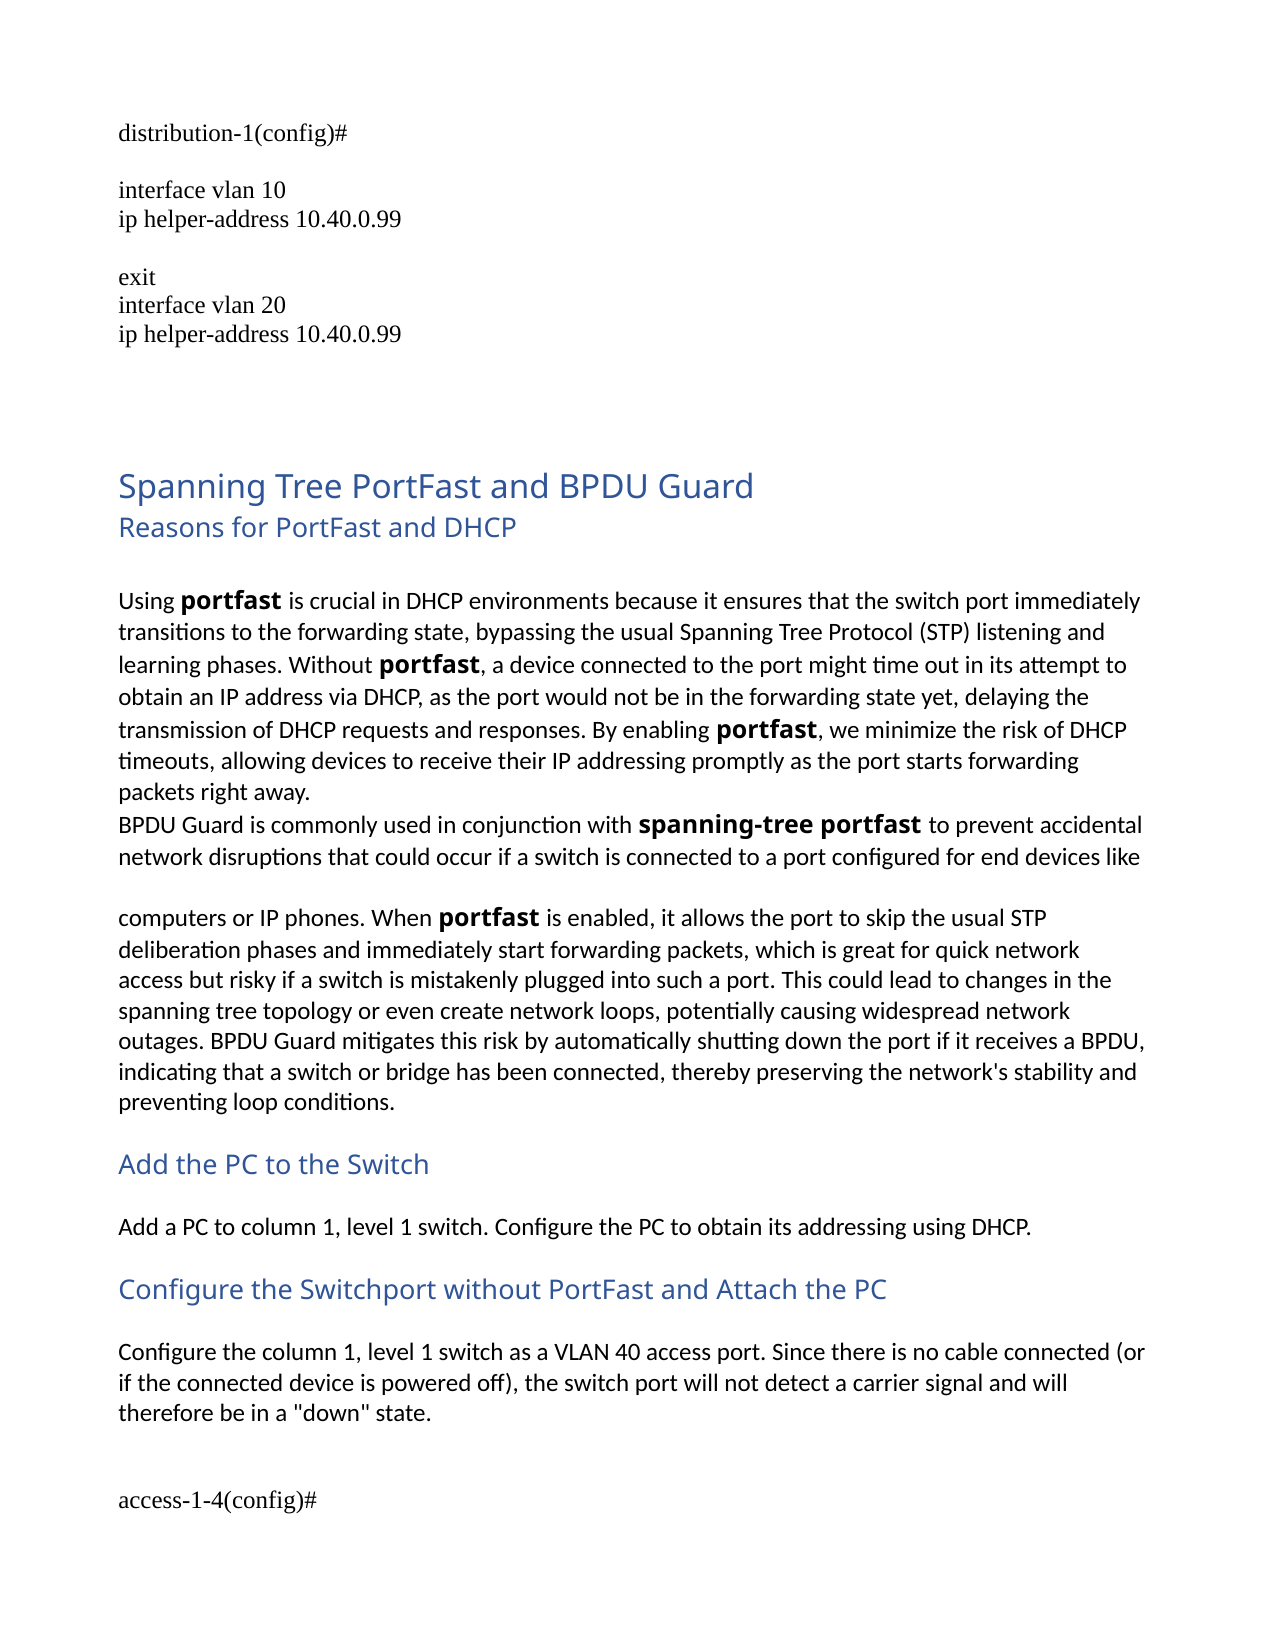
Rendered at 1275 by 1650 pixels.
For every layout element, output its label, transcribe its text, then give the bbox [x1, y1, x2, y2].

text obtain an IP address via DHCP, as the port would not be in the forwarding state yet, delaying the [118, 681, 1157, 711]
text spanning tree topology or even create network loops, potentially causing widespread network [118, 995, 1157, 1026]
text access but risky if a switch is mistakenly plugged into such a port. This could lead to changes in the [118, 964, 1157, 995]
text Reasons for PortFast and DHCP [118, 508, 1157, 582]
text Add a PC to column 1, level 1 switch. Configure the PC to obtain its addressing using DHCP. [118, 1211, 1157, 1242]
text learning phases. Without portfast, a device connected to the port might time out in its attempt to [118, 647, 1157, 681]
text interface vlan 20 [118, 291, 1157, 319]
text Add the PC to the Switch [118, 1146, 1157, 1183]
text outages. BPDU Guard mitigates this risk by automatically shutting down the port if it receives a BPDU, [118, 1026, 1157, 1056]
text timeouts, allowing devices to receive their IP addressing promptly as the port starts forwarding [118, 746, 1157, 776]
text distribution-1(config)# [118, 118, 1157, 147]
text deliberation phases and immediately start forwarding packets, which is great for quick network [118, 934, 1157, 964]
text packets right away. [118, 776, 1157, 807]
text preventing loop conditions. [118, 1087, 1157, 1117]
text Configure the column 1, level 1 switch as a VLAN 40 access port. Since there is no cable connected (or [118, 1336, 1157, 1367]
text transitions to the forwarding state, bypassing the usual Spanning Tree Protocol (STP) listening and [118, 616, 1157, 647]
text therefore be in a "down" state. [118, 1397, 1157, 1428]
text interface vlan 10 [118, 176, 1157, 204]
text transmission of DHCP requests and responses. By enabling portfast, we minimize the risk of DHCP [118, 711, 1157, 746]
text computers or IP phones. When portfast is enabled, it allows the port to skip the usual STP [118, 900, 1157, 934]
text ip helper-address 10.40.0.99 [118, 319, 1157, 348]
text BPDU Guard is commonly used in conjunction with spanning-tree portfast to prevent accidental [118, 807, 1157, 841]
text Spanning Tree PortFast and BPDU Guard [118, 463, 1157, 508]
text Using portfast is crucial in DHCP environments because it ensures that the switch port immediately [118, 582, 1157, 616]
text access-1-4(config)# [118, 1485, 1157, 1514]
text ip helper-address 10.40.0.99 [118, 204, 1157, 233]
text indicating that a switch or bridge has been connected, thereby preserving the network's stability and [118, 1056, 1157, 1087]
text Configure the Switchport without PortFast and Attach the PC [118, 1271, 1157, 1308]
text if the connected device is powered off), the switch port will not detect a carrier signal and will [118, 1367, 1157, 1397]
text network disruptions that could occur if a switch is connected to a port configured for end devices like [118, 841, 1157, 871]
text exit [118, 262, 1157, 291]
